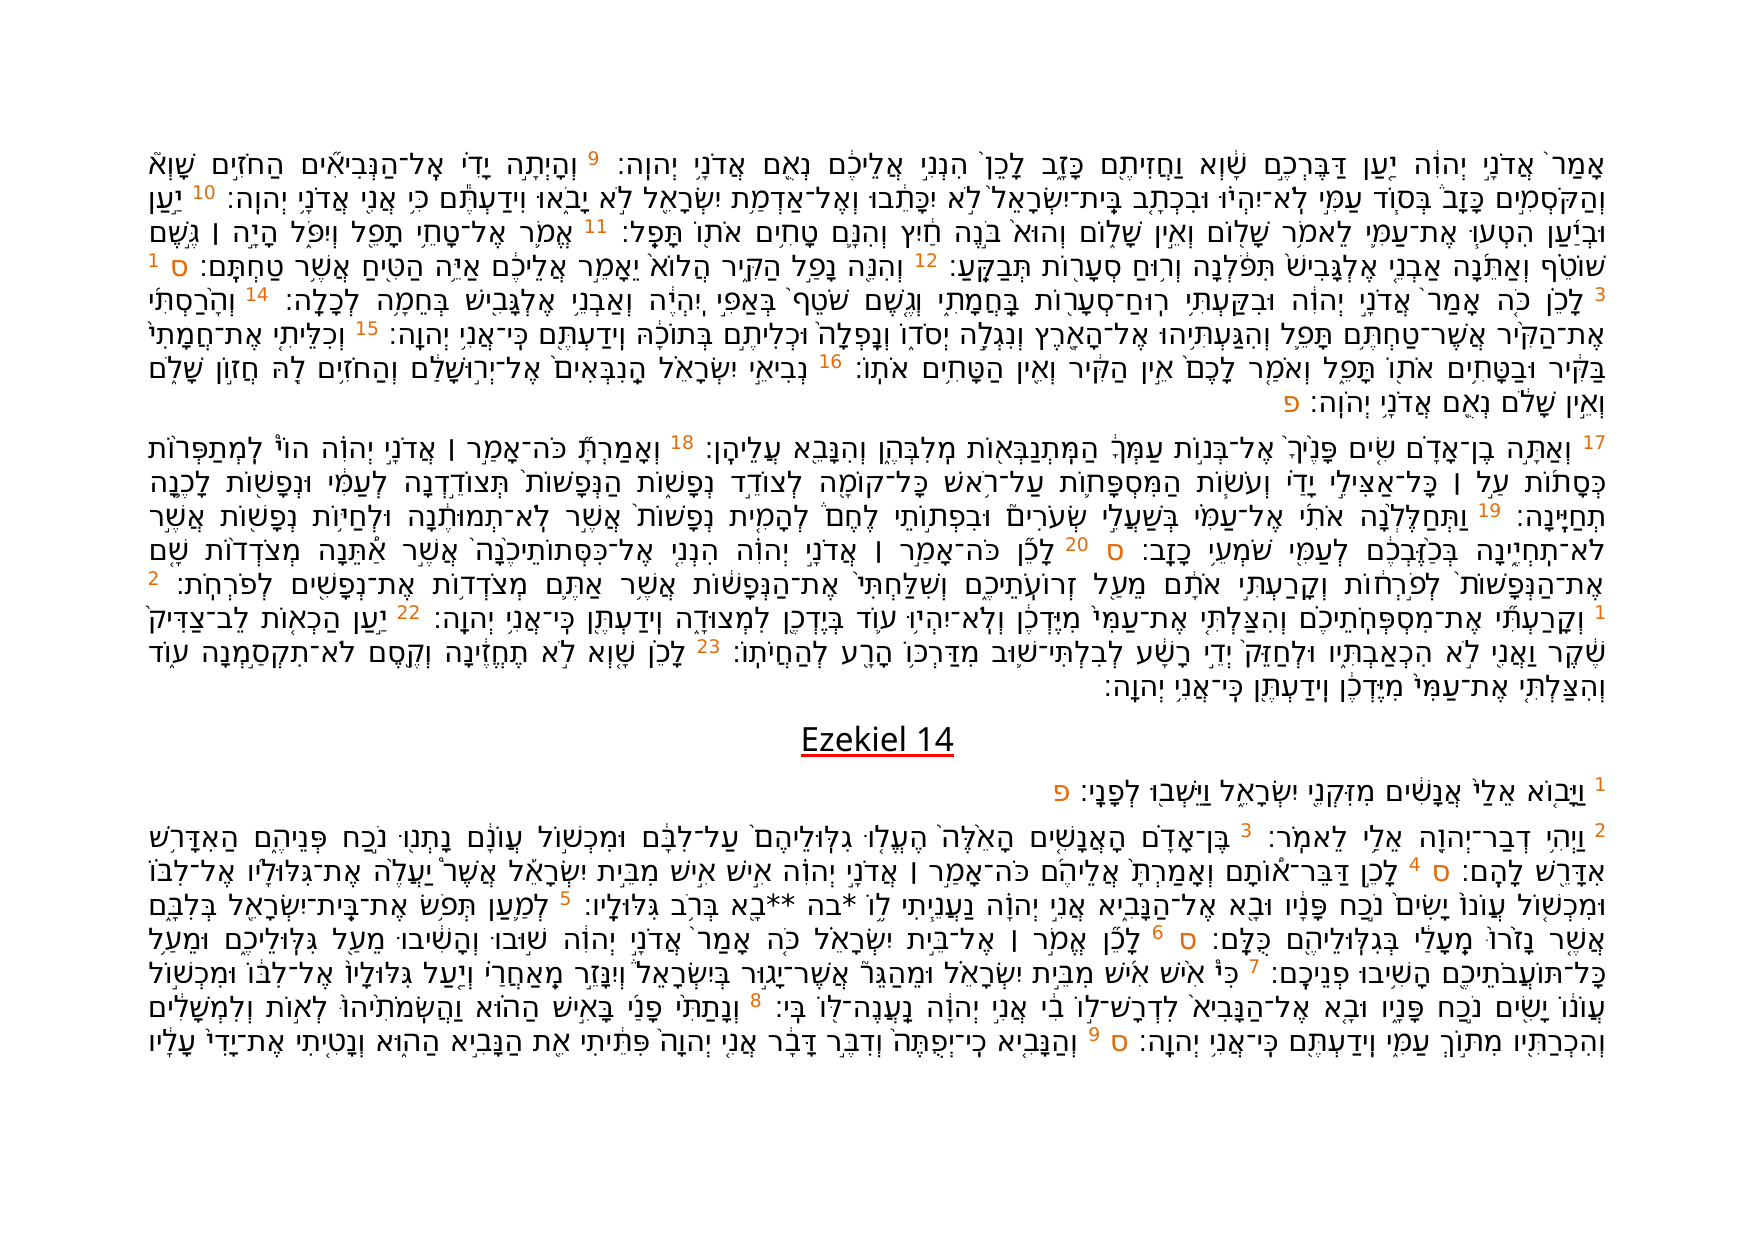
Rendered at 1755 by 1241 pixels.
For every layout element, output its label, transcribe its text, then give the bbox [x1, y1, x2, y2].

text 17 וְאַתָּ֣ה בֶן־אָדָ֗ם שִׂ֤ים פָּנֶ֙יךָ֙ אֶל־בְּנ֣וֹת עַמְּךָ֔ הַמִּֽתְנַבְּא֖וֹת מִֽלִבְּהֶ֑ן וְהִנָּבֵ֖א עֲלֵיהֶֽן׃ ‬‬18 וְאָמַרְתָּ֞ כֹּה־אָמַ֣ר ׀ אֲדֹנָ֣י יְהוִ֗ה הוֹי֩ לִֽמְתַפְּר֨וֹת כְּסָת֜וֹת עַ֣ל ׀ כָּל־אַצִּילֵ֣י יָדַ֗י וְעֹשׂ֧וֹת הַמִּסְפָּח֛וֹת עַל־רֹ֥אשׁ כָּל־קוֹמָ֖ה לְצוֹדֵ֣ד נְפָשׁ֑וֹת הַנְּפָשׁוֹת֙ תְּצוֹדֵ֣דְנָה לְעַמִּ֔י וּנְפָשׁ֖וֹת לָכֶ֥נָה תְחַיֶּֽינָה׃ ‬‬19 וַתְּחַלֶּלְ֨נָה אֹתִ֜י אֶל־עַמִּ֗י בְּשַׁעֲלֵ֣י שְׂעֹרִים֮ וּבִפְת֣וֹתֵי לֶחֶם֒ לְהָמִ֤ית נְפָשׁוֹת֙ אֲשֶׁ֣ר לֹֽא־תְמוּתֶ֔נָה וּלְחַיּ֥וֹת נְפָשׁ֖וֹת אֲשֶׁ֣ר לֹא־תִֽחְיֶ֑ינָה בְּכַ֨זֶּבְכֶ֔ם לְעַמִּ֖י שֹׁמְעֵ֥י כָזָֽב׃ ס ‬‬20 לָכֵ֞ן כֹּה־אָמַ֣ר ׀ אֲדֹנָ֣י יְהוִ֗ה הִנְנִ֤י אֶל־כִּסְּתוֹתֵיכֶ֙נָה֙ אֲשֶׁ֣ר אַ֠תֵּנָה מְצֹדְד֨וֹת שָׁ֤ם אֶת־הַנְּפָשׁוֹת֙ לְפֹ֣רְח֔וֹת וְקָרַעְתִּ֣י אֹתָ֔ם מֵעַ֖ל זְרוֹעֹֽתֵיכֶ֑ם וְשִׁלַּחְתִּי֙ אֶת־הַנְּפָשׁ֔וֹת אֲשֶׁ֥ר אַתֶּ֛ם מְצֹדְד֥וֹת אֶת־נְפָשִׁ֖ים לְפֹרְחֹֽת׃ ‬‬21 וְקָרַעְתִּ֞י אֶת־מִסְפְּחֹֽתֵיכֶ֗ם וְהִצַּלְתִּ֤י אֶת־עַמִּי֙ מִיֶּדְכֶ֔ן וְלֹֽא־יִהְי֥וּ ע֛וֹד בְּיֶדְכֶ֖ן לִמְצוּדָ֑ה וִֽידַעְתֶּ֖ן כִּֽי־אֲנִ֥י יְהוָֽה׃ ‬‬22 יַ֣עַן הַכְא֤וֹת לֵב־צַדִּיק֙ שֶׁ֔קֶר וַאֲנִ֖י לֹ֣א הִכְאַבְתִּ֑יו וּלְחַזֵּק֙ יְדֵ֣י רָשָׁ֔ע לְבִלְתִּי־שׁ֛וּב מִדַּרְכּ֥וֹ הָרָ֖ע לְהַחֲיֹתֽוֹ׃ ‬‬23 לָכֵ֗ן שָׁ֚וְא לֹ֣א תֶחֱזֶ֔ינָה וְקֶ֖סֶם לֹא־תִקְסַ֣מְנָה ע֑וֹד וְהִצַּלְתִּ֤י אֶת־עַמִּי֙ מִיֶּדְכֶ֔ן וִֽידַעְתֶּ֖ן כִּֽי־אֲנִ֥י יְהוָֽה׃ ‬‬‬‬‬‬‬‬‬ [148, 432, 1606, 703]
text 1 וַיָּב֤וֹא אֵלַי֙ אֲנָשִׁ֔ים מִזִּקְנֵ֖י יִשְׂרָאֵ֑ל וַיֵּשְׁב֖וּ לְפָנָֽי׃ פ [148, 774, 1606, 808]
text 2 וַיְהִ֥י דְבַר־יְהוָ֖ה אֵלַ֥י לֵאמֹֽר׃ ‬‬3 בֶּן־אָדָ֗ם הָאֲנָשִׁ֤ים הָאֵ֙לֶּה֙ הֶעֱל֤וּ גִלּֽוּלֵיהֶם֙ עַל־לִבָּ֔ם וּמִכְשׁ֣וֹל עֲוֺנָ֔ם נָתְנ֖וּ נֹ֣כַח פְּנֵיהֶ֑ם הַאִדָּרֹ֥שׁ אִדָּרֵ֖שׁ לָהֶֽם׃ ס ‬‬4 לָכֵ֣ן דַּבֵּר־א֠וֹתָם וְאָמַרְתָּ֨ אֲלֵיהֶ֜ם כֹּה־אָמַ֣ר ׀ אֲדֹנָ֣י יְהוִ֗ה אִ֣ישׁ אִ֣ישׁ מִבֵּ֣ית יִשְׂרָאֵ֡ל אֲשֶׁר֩ יַעֲלֶ֨ה אֶת־גִּלּוּלָ֜יו אֶל־לִבּ֗וֹ וּמִכְשׁ֤וֹל עֲוֺנוֹ֙ יָשִׂים֙ נֹ֣כַח פָּנָ֔יו וּבָ֖א אֶל־הַנָּבִ֑יא אֲנִ֣י יְהוָ֗ה נַעֲנֵ֧יתִי ל֦וֹ *בה **בָ֖א בְּרֹ֥ב גִּלּוּלָֽיו׃ ‬‬5 לְמַ֛עַן תְּפֹ֥שׂ אֶת־בֵּֽית־יִשְׂרָאֵ֖ל בְּלִבָּ֑ם אֲשֶׁ֤ר נָזֹ֙רוּ֙ מֵֽעָלַ֔י בְּגִלּֽוּלֵיהֶ֖ם כֻּלָּֽם׃ ס ‬‬6 לָכֵ֞ן אֱמֹ֣ר ׀ אֶל־בֵּ֣ית יִשְׂרָאֵ֗ל כֹּ֤ה אָמַר֙ אֲדֹנָ֣י יְהוִ֔ה שׁ֣וּבוּ וְהָשִׁ֔יבוּ מֵעַ֖ל גִּלּֽוּלֵיכֶ֑ם וּמֵעַ֥ל כָּל־תּוֹעֲבֹתֵיכֶ֖ם הָשִׁ֥יבוּ פְנֵיכֶֽם׃ ‬‬7 כִּי֩ אִ֨ישׁ אִ֜ישׁ מִבֵּ֣ית יִשְׂרָאֵ֗ל וּמֵהַגֵּר֮ אֲשֶׁר־יָג֣וּר בְּיִשְׂרָאֵל֒ וְיִנָּזֵ֣ר מֵֽאַחֲרַ֗י וְיַ֤עַל גִּלּוּלָיו֙ אֶל־לִבּ֔וֹ וּמִכְשׁ֣וֹל עֲוֺנ֔וֹ יָשִׂ֖ים נֹ֣כַח פָּנָ֑יו וּבָ֤א אֶל־הַנָּבִיא֙ לִדְרָשׁ־ל֣וֹ בִ֔י אֲנִ֣י יְהוָ֔ה נַֽעֲנֶה־לּ֖וֹ בִּֽי׃ ‬‬8 וְנָתַתִּ֨י פָנַ֜י בָּאִ֣ישׁ הַה֗וּא וַהֲשִֽׂמֹתִ֙יהוּ֙ לְא֣וֹת וְלִמְשָׁלִ֔ים וְהִכְרַתִּ֖יו מִתּ֣וֹךְ עַמִּ֑י וִֽידַעְתֶּ֖ם כִּֽי־אֲנִ֥י יְהוָֽה׃ ס ‬‬9 וְהַנָּבִ֤יא כִֽי־יְפֻתֶּה֙ וְדִבֶּ֣ר דָּבָ֔ר אֲנִ֤י יְהוָה֙ פִּתֵּ֔יתִי אֵ֖ת הַנָּבִ֣יא הַה֑וּא וְנָטִ֤יתִי אֶת־יָדִי֙ עָלָ֔יו וְהִ֨שְׁמַדְתִּ֔יו מִתּ֖וֹךְ עַמִּ֥י יִשְׂרָאֵֽל׃ ‬‬10 וְנָשְׂא֖וּ עֲוֺנָ֑ם כַּֽעֲוֺן֙ הַדֹּרֵ֔שׁ כַּעֲוֺ֥ן הַנָּבִ֖יא יִֽהְיֶֽה׃ ‬‬11 לְ֠מַען לֹֽא־יִתְע֨וּ ע֤וֹד בֵּֽית־יִשְׂרָאֵל֙ מֵאַֽחֲרַ֔י וְלֹֽא־יִטַּמְּא֥וּ ע֖וֹד בְּכָל־פִּשְׁעֵיהֶ֑ם וְהָ֥יוּ לִ֣י לְעָ֗ם וַֽאֲנִי֙ אֶהְיֶ֤ה לָהֶם֙ לֵֽאלֹהִ֔ים נְאֻ֖ם אֲדֹנָ֥י יְהוִֽה׃ פ ‬‬‬‬‬‬‬‬‬‬‬‬ [148, 820, 1606, 1058]
text Ezekiel 14 [148, 716, 1606, 761]
text 1 וַיְהִ֥י דְבַר־יְהוָ֖ה אֵלַ֥י לֵאמֹֽר׃ 2 בֶּן־אָדָ֕ם הִנָּבֵ֛א אֶל־נְבִיאֵ֥י יִשְׂרָאֵ֖ל הַנִּבָּאִ֑ים וְאָֽמַרְתָּ֙ לִנְבִיאֵ֣י מִלִּבָּ֔ם שִׁמְע֖וּ דְּבַר־יְהוָֽה׃ ‬‬3 כֹּ֤ה אָמַר֙ אֲדֹנָ֣י יְהוִ֔ה ה֖וֹי עַל־הַנְּבִיאִ֣ים הַנְּבָלִ֑ים אֲשֶׁ֥ר הֹלְכִ֛ים אַחַ֥ר רוּחָ֖ם וּלְבִלְתִּ֥י רָאֽוּ׃ ‬‬4 כְּשֻׁעָלִ֖ים בָּחֳרָב֑וֹת נְבִיאֶ֥יךָ יִשְׂרָאֵ֖ל הָיֽוּ׃ ‬‬5 לֹ֤א עֲלִיתֶם֙ בַּפְּרָצ֔וֹת וַתִּגְדְּר֥וּ גָדֵ֖ר עַל־בֵּ֣ית יִשְׂרָאֵ֑ל לַעֲמֹ֥ד בַּמִּלְחָמָ֖ה בְּי֥וֹם יְהוָֽה׃ ‬‬6 חָ֤זוּ שָׁוְא֙ וְקֶ֣סֶם כָּזָ֔ב הָאֹֽמְרִים֙ נְאֻם־יְהוָ֔ה וַֽיהוָ֖ה לֹ֣א שְׁלָחָ֑ם וְיִֽחֲל֖וּ לְקַיֵּ֥ם דָּבָֽר׃ ‬‬7 הֲל֤וֹא מַֽחֲזֵה־שָׁוְא֙ חֲזִיתֶ֔ם וּמִקְסַ֥ם כָּזָ֖ב אֲמַרְתֶּ֑ם וְאֹֽמְרִים֙ נְאֻם־יְהוָ֔ה וַאֲנִ֖י לֹ֥א דִבַּֽרְתִּי׃ ס ‬‬8 לָכֵ֗ן כֹּ֤ה אָמַר֙ אֲדֹנָ֣י יְהוִ֔ה יַ֚עַן דַּבֶּרְכֶ֣ם שָׁ֔וְא וַחֲזִיתֶ֖ם כָּזָ֑ב לָכֵן֙ הִנְנִ֣י אֲלֵיכֶ֔ם נְאֻ֖ם אֲדֹנָ֥י יְהוִֽה׃ ‬‬9 וְהָיְתָ֣ה יָדִ֗י אֶֽל־הַנְּבִיאִ֞ים הַחֹזִ֣ים שָׁוְא֮ וְהַקֹּסְמִ֣ים כָּזָב֒ בְּס֧וֹד עַמִּ֣י לֹֽא־יִהְי֗וּ וּבִכְתָ֤ב בֵּֽית־יִשְׂרָאֵל֙ לֹ֣א יִכָּתֵ֔בוּ וְאֶל־אַדְמַ֥ת יִשְׂרָאֵ֖ל לֹ֣א יָבֹ֑אוּ וִידַעְתֶּ֕ם כִּ֥י אֲנִ֖י אֲדֹנָ֥י יְהוִֽה׃ ‬‬10 יַ֣עַן וּבְיַ֜עַן הִטְע֧וּ אֶת־עַמִּ֛י לֵאמֹ֥ר שָׁל֖וֹם וְאֵ֣ין שָׁל֑וֹם וְהוּא֙ בֹּ֣נֶה חַ֔יִץ וְהִנָּ֛ם טָחִ֥ים אֹת֖וֹ תָּפֵֽל׃ ‬‬11 אֱמֹ֛ר אֶל־טָחֵ֥י תָפֵ֖ל וְיִפֹּ֑ל הָיָ֣ה ׀ גֶּ֣שֶׁם שׁוֹטֵ֗ף וְאַתֵּ֜נָה אַבְנֵ֤י אֶלְגָּבִישׁ֙ תִּפֹּ֔לְנָה וְר֥וּחַ סְעָר֖וֹת תְּבַקֵּֽעַ׃ ‬‬12 וְהִנֵּ֖ה נָפַ֣ל הַקִּ֑יר הֲלוֹא֙ יֵאָמֵ֣ר אֲלֵיכֶ֔ם אַיֵּ֥ה הַטִּ֖יחַ אֲשֶׁ֥ר טַחְתֶּֽם׃ ס ‬‬13 לָכֵ֗ן כֹּ֤ה אָמַר֙ אֲדֹנָ֣י יְהוִ֔ה וּבִקַּעְתִּ֥י רֽוּחַ־סְעָר֖וֹת בַּֽחֲמָתִ֑י וְגֶ֤שֶׁם שֹׁטֵף֙ בְּאַפִּ֣י יִֽהְיֶ֔ה וְאַבְנֵ֥י אֶלְגָּבִ֖ישׁ בְּחֵמָ֥ה לְכָלָֽה׃ ‬‬14 וְהָ֨רַסְתִּ֜י אֶת־הַקִּ֨יר אֲשֶׁר־טַחְתֶּ֥ם תָּפֵ֛ל וְהִגַּעְתִּ֥יהוּ אֶל־הָאָ֖רֶץ וְנִגְלָ֣ה יְסֹד֑וֹ וְנָֽפְלָה֙ וּכְלִיתֶ֣ם בְּתוֹכָ֔הּ וִֽידַעְתֶּ֖ם כִּֽי־אֲנִ֥י יְהוָֽה׃ ‬‬15 וְכִלֵּיתִ֤י אֶת־חֲמָתִי֙ בַּקִּ֔יר וּבַטָּחִ֥ים אֹת֖וֹ תָּפֵ֑ל וְאֹמַ֤ר לָכֶם֙ אֵ֣ין הַקִּ֔יר וְאֵ֖ין הַטָּחִ֥ים אֹתֽוֹ׃ ‬‬16 נְבִיאֵ֣י יִשְׂרָאֵ֗ל הַֽנִבְּאִים֙ אֶל־יְר֣וּשָׁלִַ֔ם וְהַחֹזִ֥ים לָ֖הּ חֲז֣וֹן שָׁלֹ֑ם וְאֵ֣ין שָׁלֹ֔ם נְאֻ֖ם אֲדֹנָ֥י יְהֹוִֽה׃ פ ‬‬‬‬‬‬‬‬‬‬‬‬‬‬‬‬‬ [148, 148, 1606, 419]
